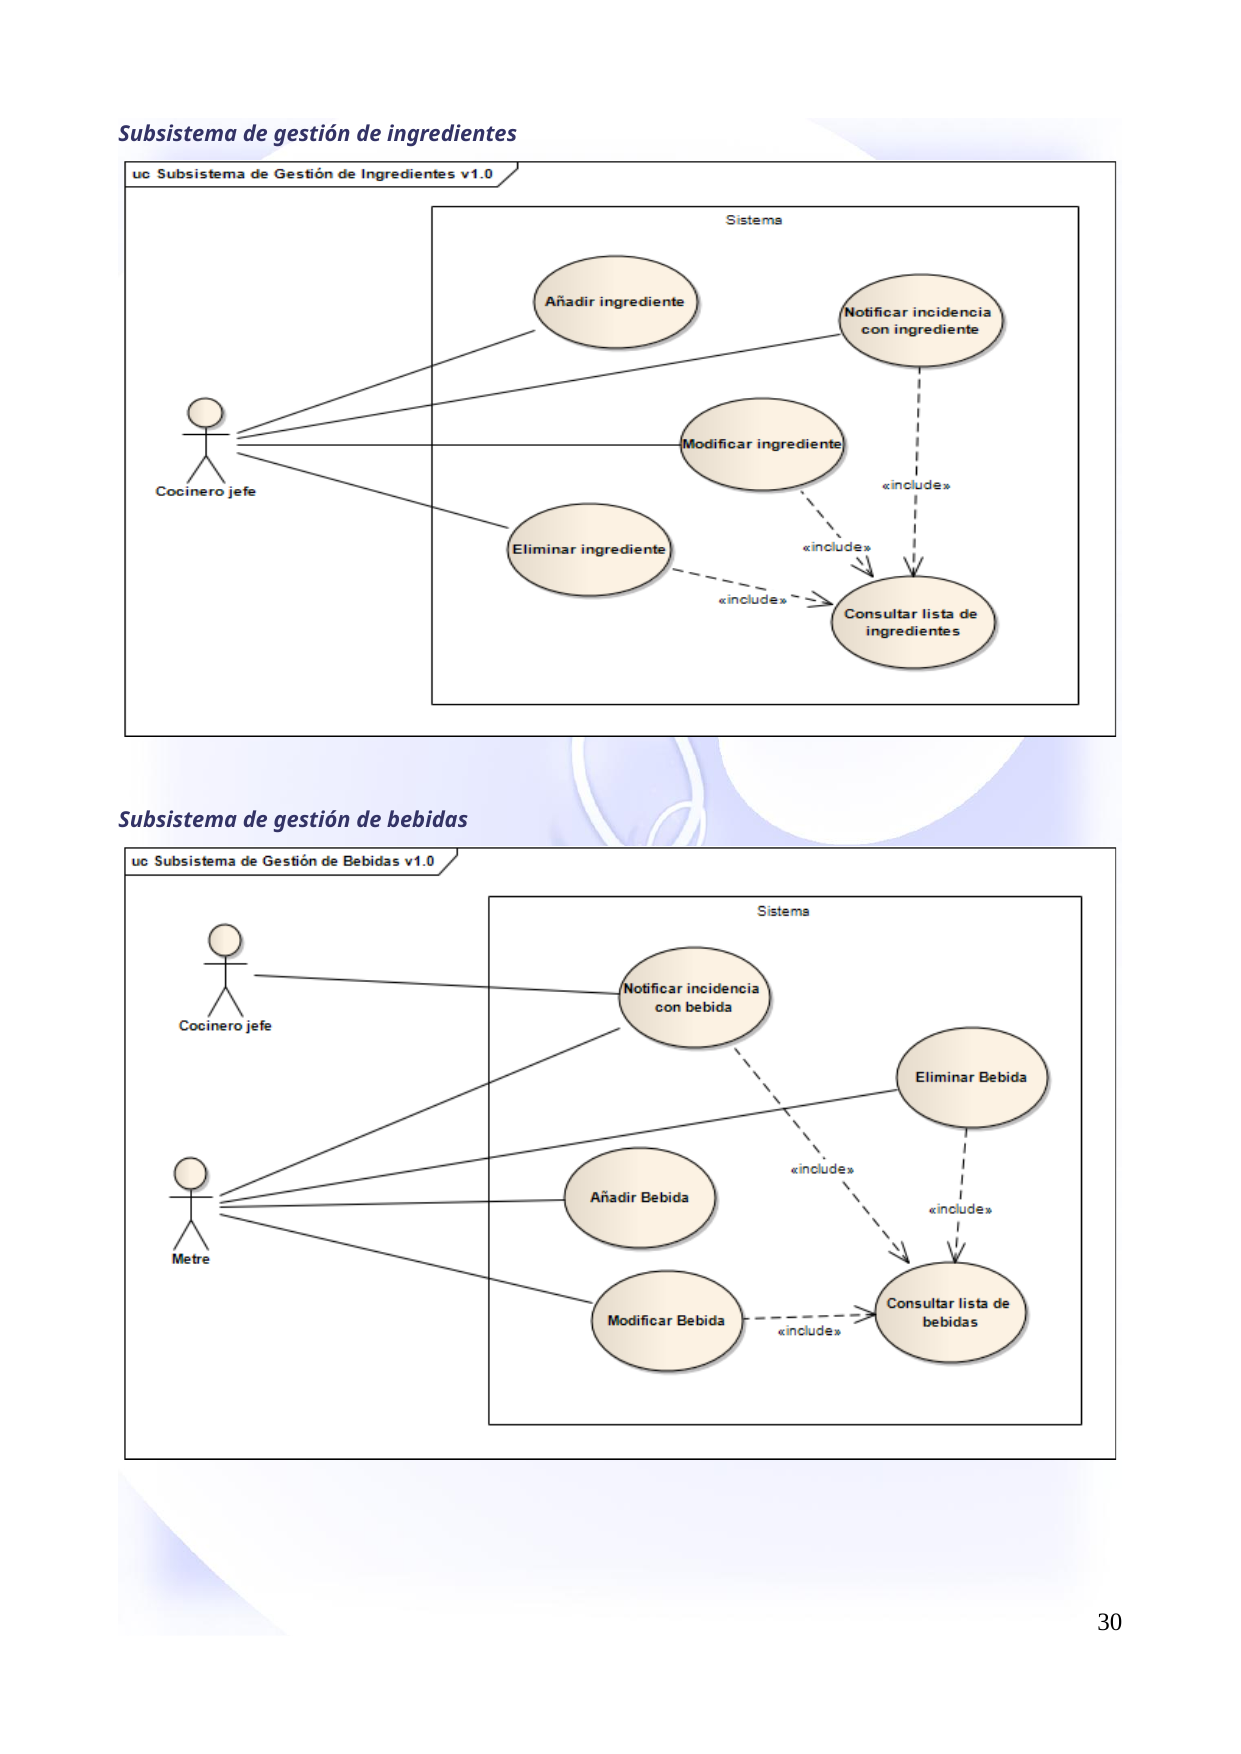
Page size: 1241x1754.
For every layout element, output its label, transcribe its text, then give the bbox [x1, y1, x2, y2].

picture [118, 834, 1122, 1636]
picture [118, 148, 1122, 804]
subtitle Subsistema de gestión de bebidas [118, 804, 1122, 834]
subtitle Subsistema de gestión de ingredientes [118, 118, 1122, 148]
